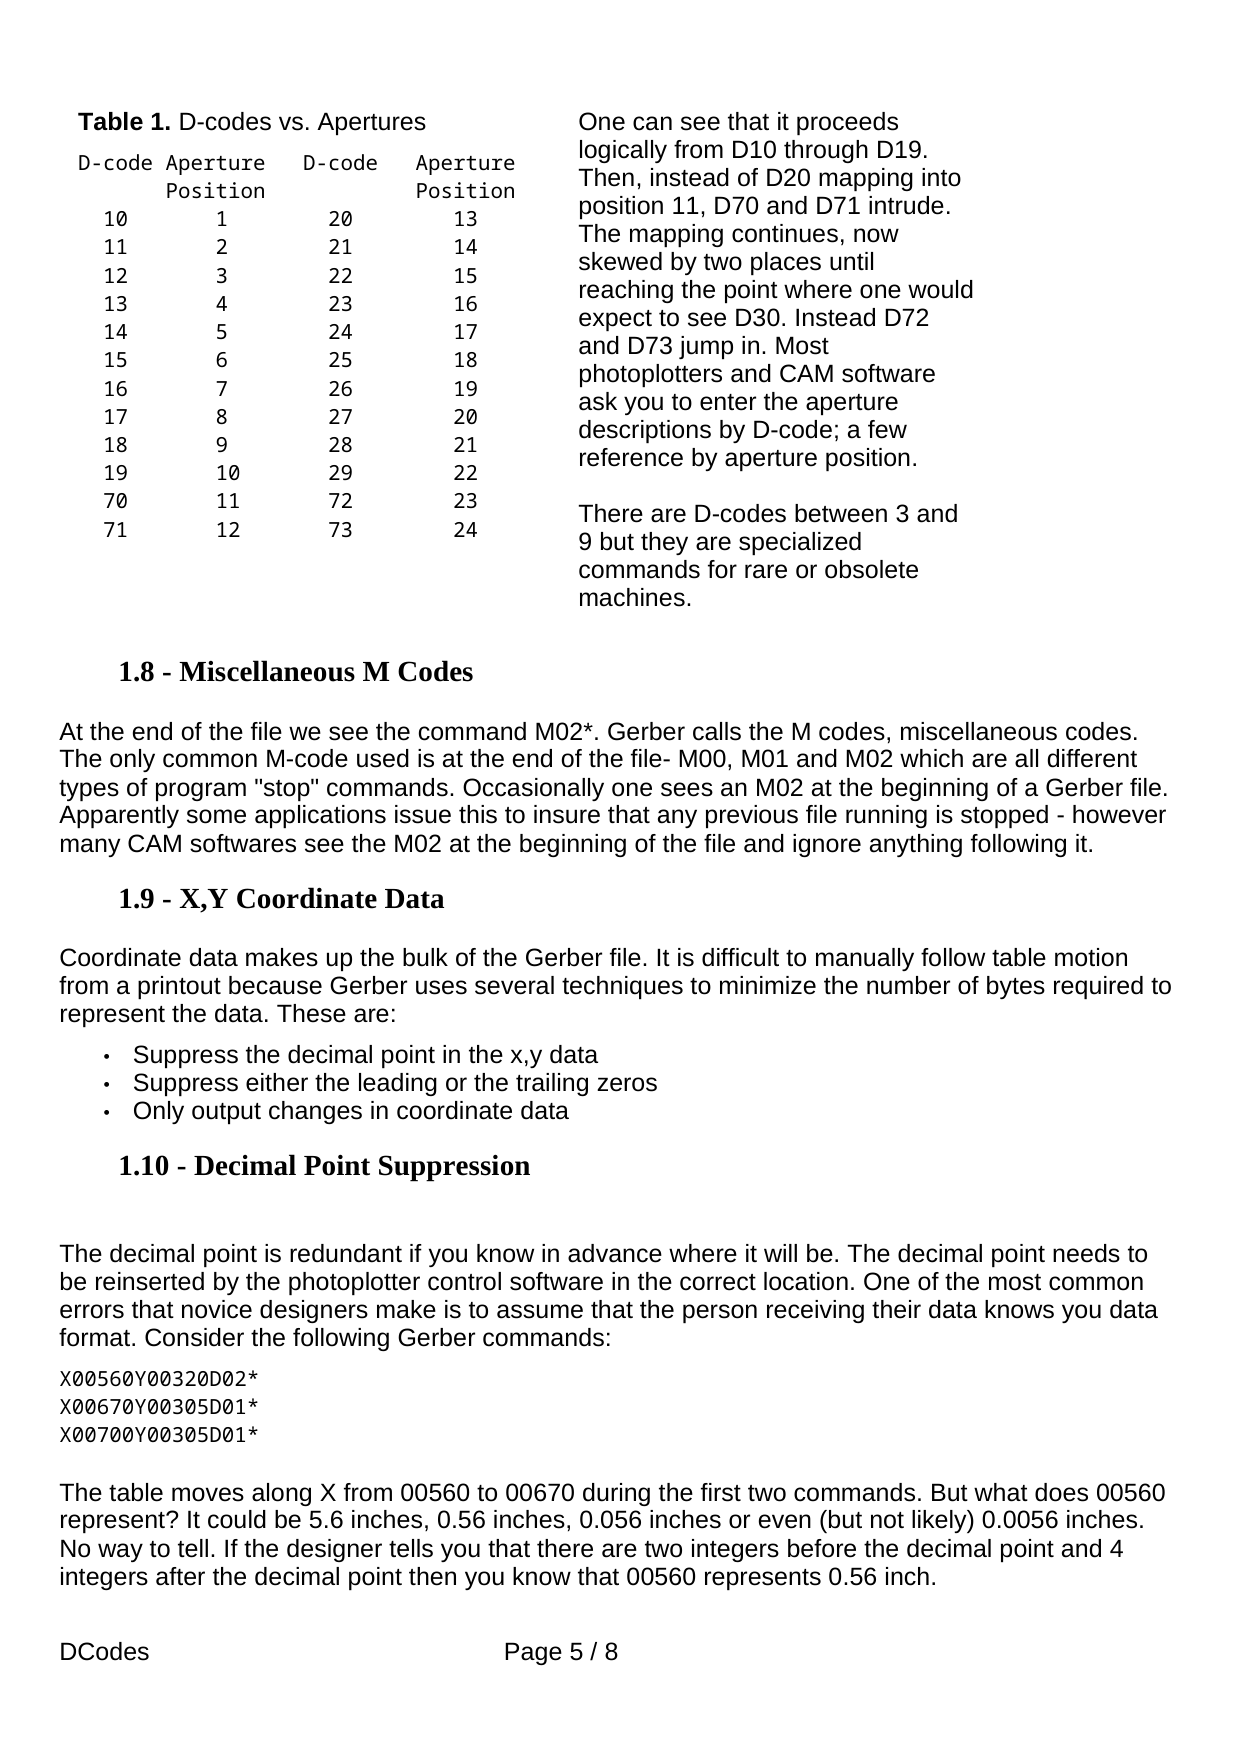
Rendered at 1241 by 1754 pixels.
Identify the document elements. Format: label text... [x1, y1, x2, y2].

subtitle X,Y Coordinate Data [118, 882, 1181, 914]
subtitle Miscellaneous M Codes [118, 655, 1181, 688]
list Suppress either the leading or the trailing zeros [103, 1069, 1181, 1097]
subtitle Decimal Point Suppression [118, 1150, 1181, 1182]
list Suppress the decimal point in the x,y data [103, 1041, 1181, 1069]
list Only output changes in coordinate data [103, 1097, 1181, 1125]
text At the end of the file we see the command M02*. Gerber calls the M codes, miscellaneous codes. The only common M-code used is at the end of the file- M00, M01 and M02 which are all different types of program "stop" commands. Occasionally one sees an M02 at the beginning of a Gerber file. Apparently some applications issue this to insure that any previous file running is stopped - however many CAM softwares see the M02 at the beginning of the file and ignore anything following it. [59, 717, 1181, 857]
text X00670Y00305D01* [59, 1392, 1181, 1421]
text X00700Y00305D01* [59, 1421, 1181, 1449]
table_header One can see that it proceeds logically from D10 through D19. Then, instead of D20 mapping into position 11, D70 and D71 intrude. The mapping continues, now skewed by two places until reaching the point where one would expect to see D30. Instead D72 and D73 jump in. Most photoplotters and CAM software ask you to enter the aperture descriptions by D-code; a few reference by aperture position. There are D-codes between 3 and 9 but they are specialized commands for rare or obsolete machines. [559, 89, 997, 630]
text X00560Y00320D02* [59, 1364, 1181, 1392]
text Coordinate data makes up the bulk of the Gerber file. It is difficult to manually follow table motion from a printout because Gerber uses several techniques to minimize the number of bytes required to represent the data. These are: [59, 944, 1181, 1028]
text The decimal point is redundant if you know in advance where it will be. The decimal point needs to be reinserted by the photoplotter control software in the correct location. One of the most common errors that novice designers make is to assume that the person receiving their data knows you data format. Consider the following Gerber commands: [59, 1239, 1181, 1352]
table_header Table 1. D-codes vs. Apertures D-code Aperture D-code Aperture Position Position 10 1 20 13 11 2 21 14 12 3 22 15 13 4 23 16 14 5 24 17 15 6 25 18 16 7 26 19 17 8 27 20 18 9 28 21 19 10 29 22 70 11 72 23 71 12 73 24 [59, 89, 559, 630]
text The table moves along X from 00560 to 00670 during the first two commands. But what does 00560 represent? It could be 5.6 inches, 0.56 inches, 0.056 inches or even (but not likely) 0.0056 inches. No way to tell. If the designer tells you that there are two integers before the decimal point and 4 integers after the decimal point then you know that 00560 represents 0.56 inch. [59, 1478, 1181, 1590]
